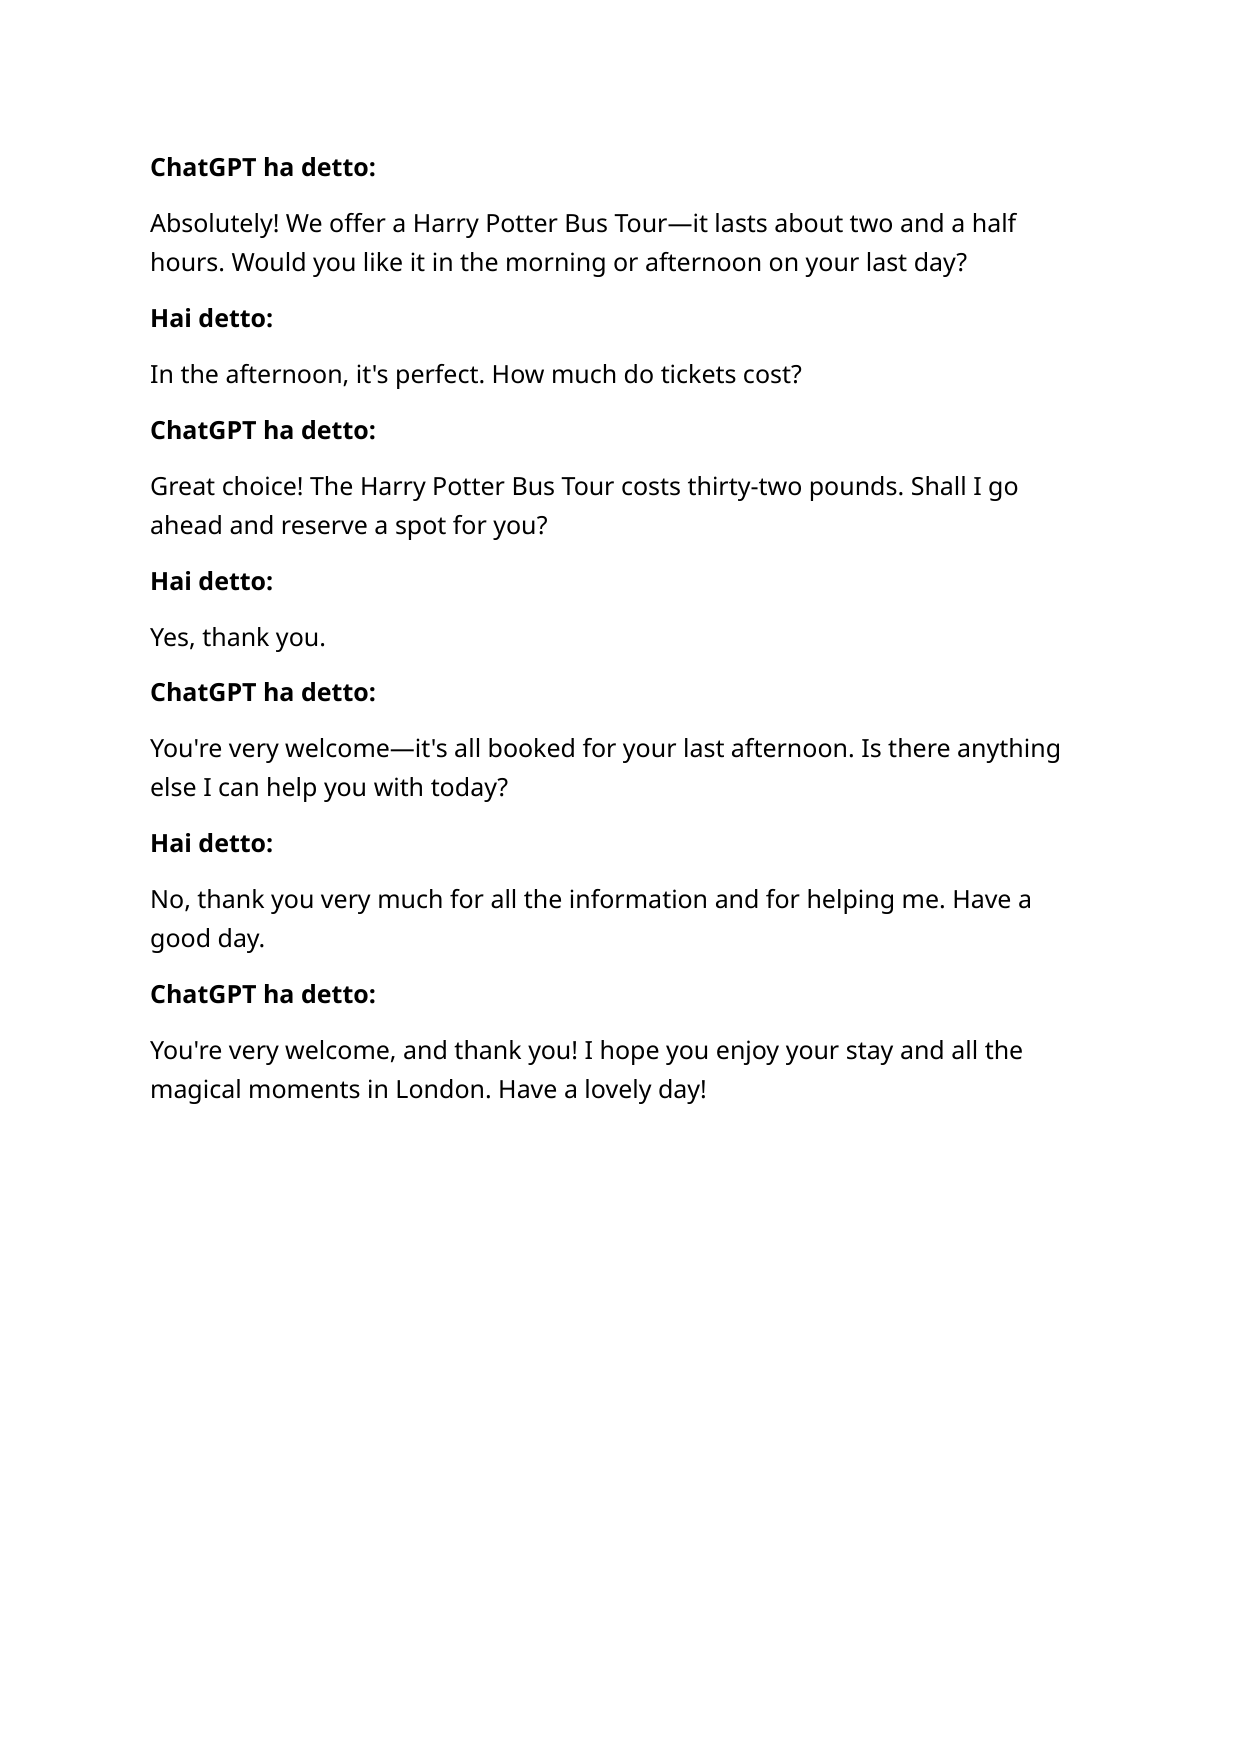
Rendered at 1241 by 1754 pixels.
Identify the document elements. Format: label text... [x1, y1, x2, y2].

text You're very welcome, and thank you! I hope you enjoy your stay and all the magical moments in London. Have a lovely day! [150, 1032, 1090, 1106]
text No, thank you very much for all the information and for helping me. Have a good day. [150, 882, 1090, 955]
text ChatGPT ha detto: [150, 977, 1090, 1011]
text Hai detto: [150, 301, 1090, 335]
text Hai detto: [150, 563, 1090, 597]
text ChatGPT ha detto: [150, 150, 1090, 184]
text Absolutely! We offer a Harry Potter Bus Tour—it lasts about two and a half hours. Would you like it in the morning or afternoon on your last day? [150, 206, 1090, 279]
text Yes, thank you. [150, 619, 1090, 653]
text ChatGPT ha detto: [150, 412, 1090, 447]
text ChatGPT ha detto: [150, 675, 1090, 709]
text You're very welcome—it's all booked for your last afternoon. Is there anything else I can help you with today? [150, 731, 1090, 804]
text Great choice! The Harry Potter Bus Tour costs thirty-two pounds. Shall I go ahead and reserve a spot for you? [150, 468, 1090, 542]
text Hai detto: [150, 826, 1090, 860]
text In the afternoon, it's perfect. How much do tickets cost? [150, 357, 1090, 391]
